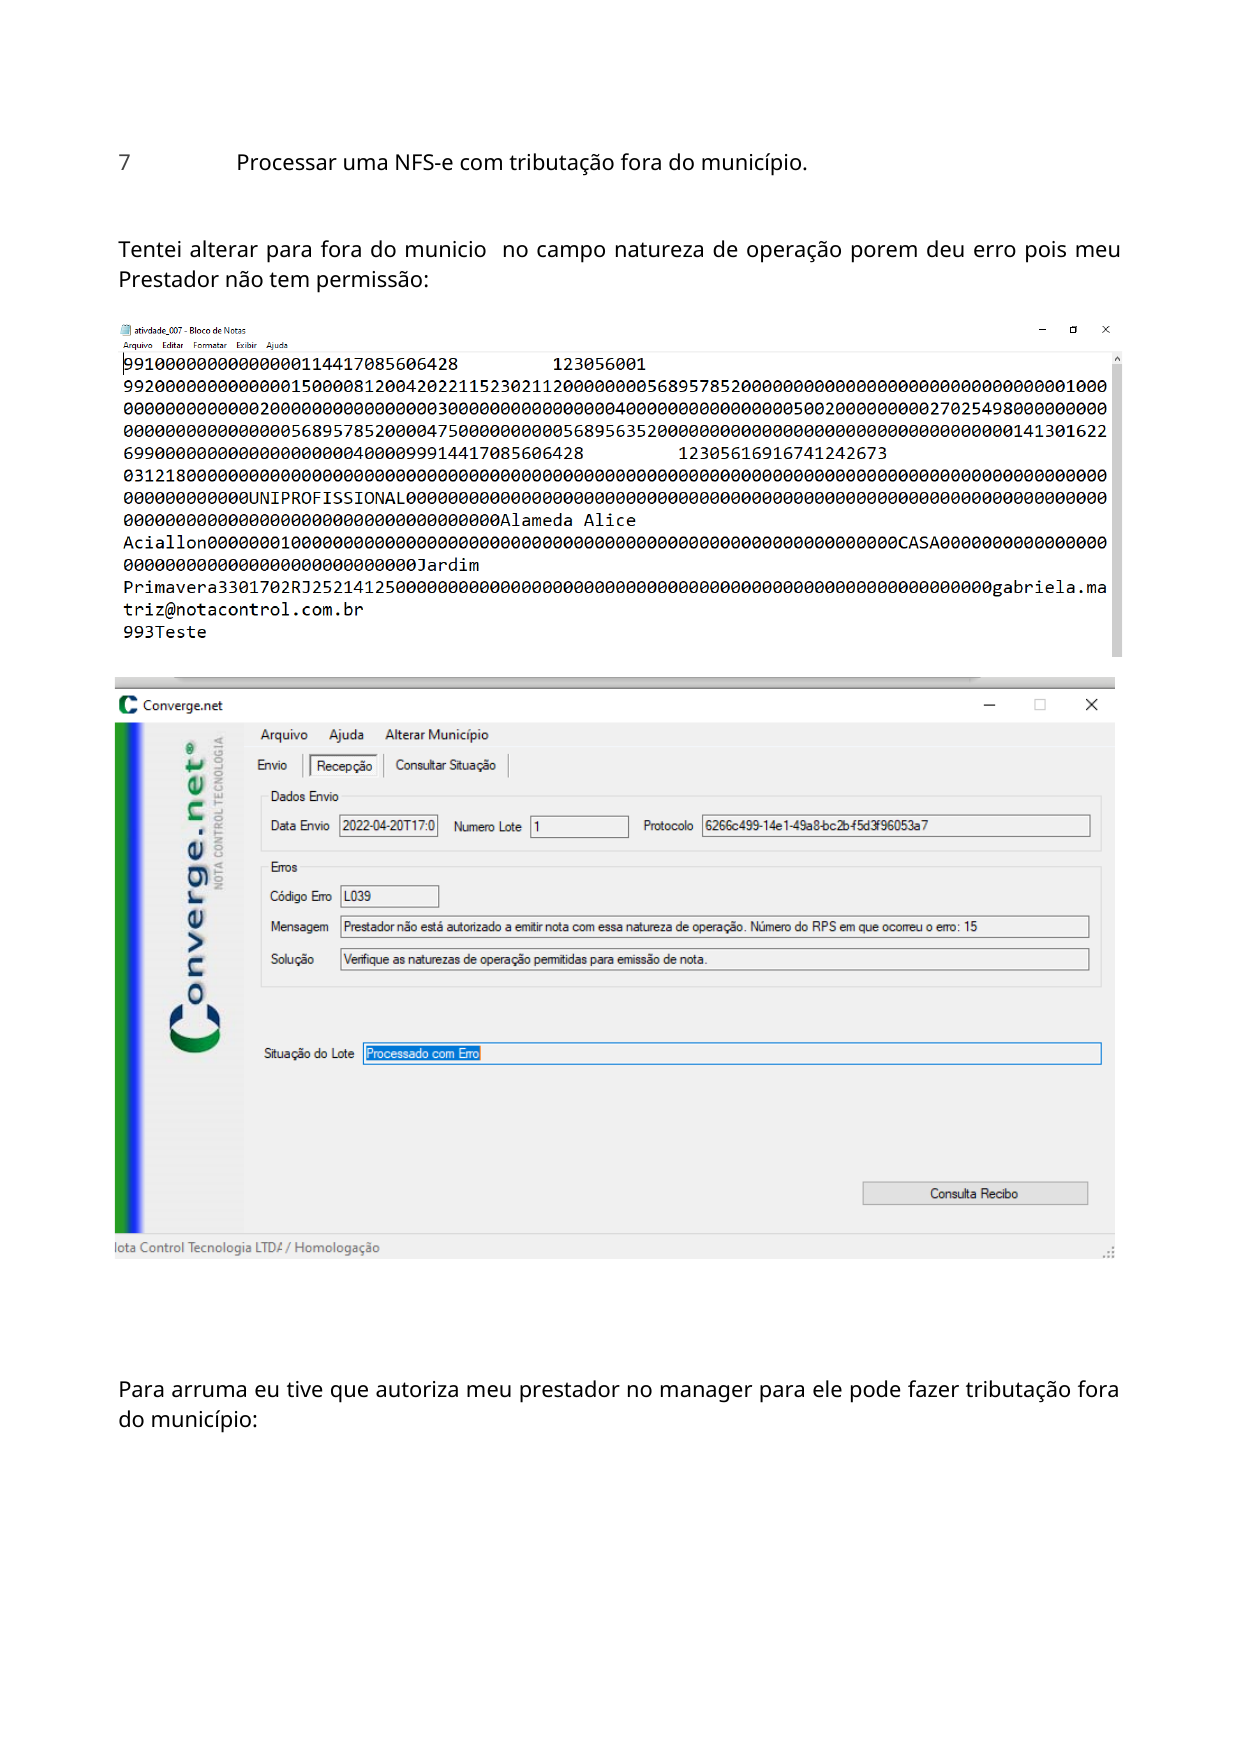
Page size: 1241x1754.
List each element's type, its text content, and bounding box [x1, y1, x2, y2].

picture [114, 677, 1115, 1259]
list Processar uma NFS-e com tributação fora do município. [118, 147, 1122, 177]
picture [118, 322, 1123, 657]
list Tentei alterar para fora do municio no campo natureza de operação porem deu erro pois meu Prestador não tem permissão: [118, 234, 1122, 294]
list Para arruma eu tive que autoriza meu prestador no manager para ele pode fazer tributação fora do município: [118, 1374, 1122, 1434]
